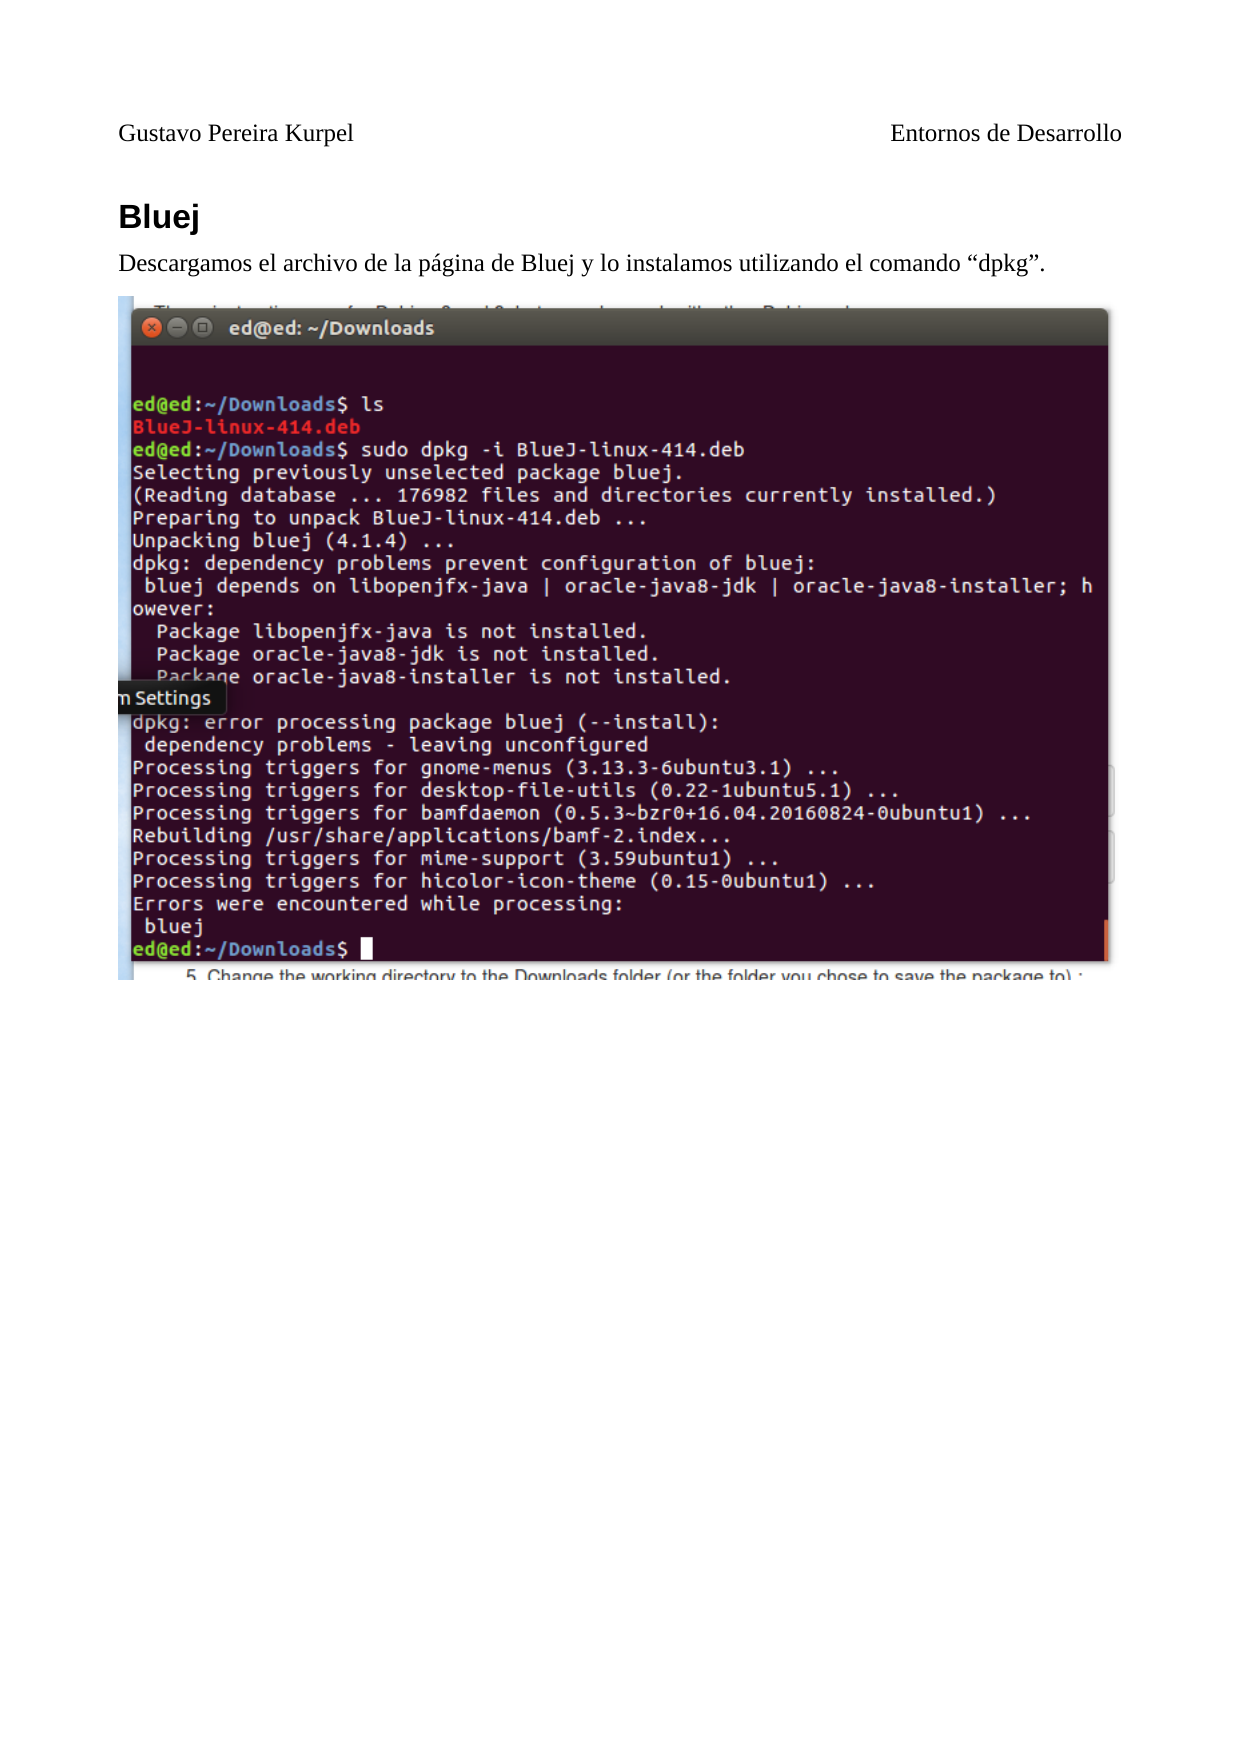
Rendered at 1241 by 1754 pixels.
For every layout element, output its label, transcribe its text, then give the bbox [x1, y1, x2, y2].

subtitle Bluej [118, 197, 1122, 236]
text Descargamos el archivo de la página de Bluej y lo instalamos utilizando el comando “dpkg”. [118, 248, 1122, 277]
picture [118, 296, 1123, 980]
